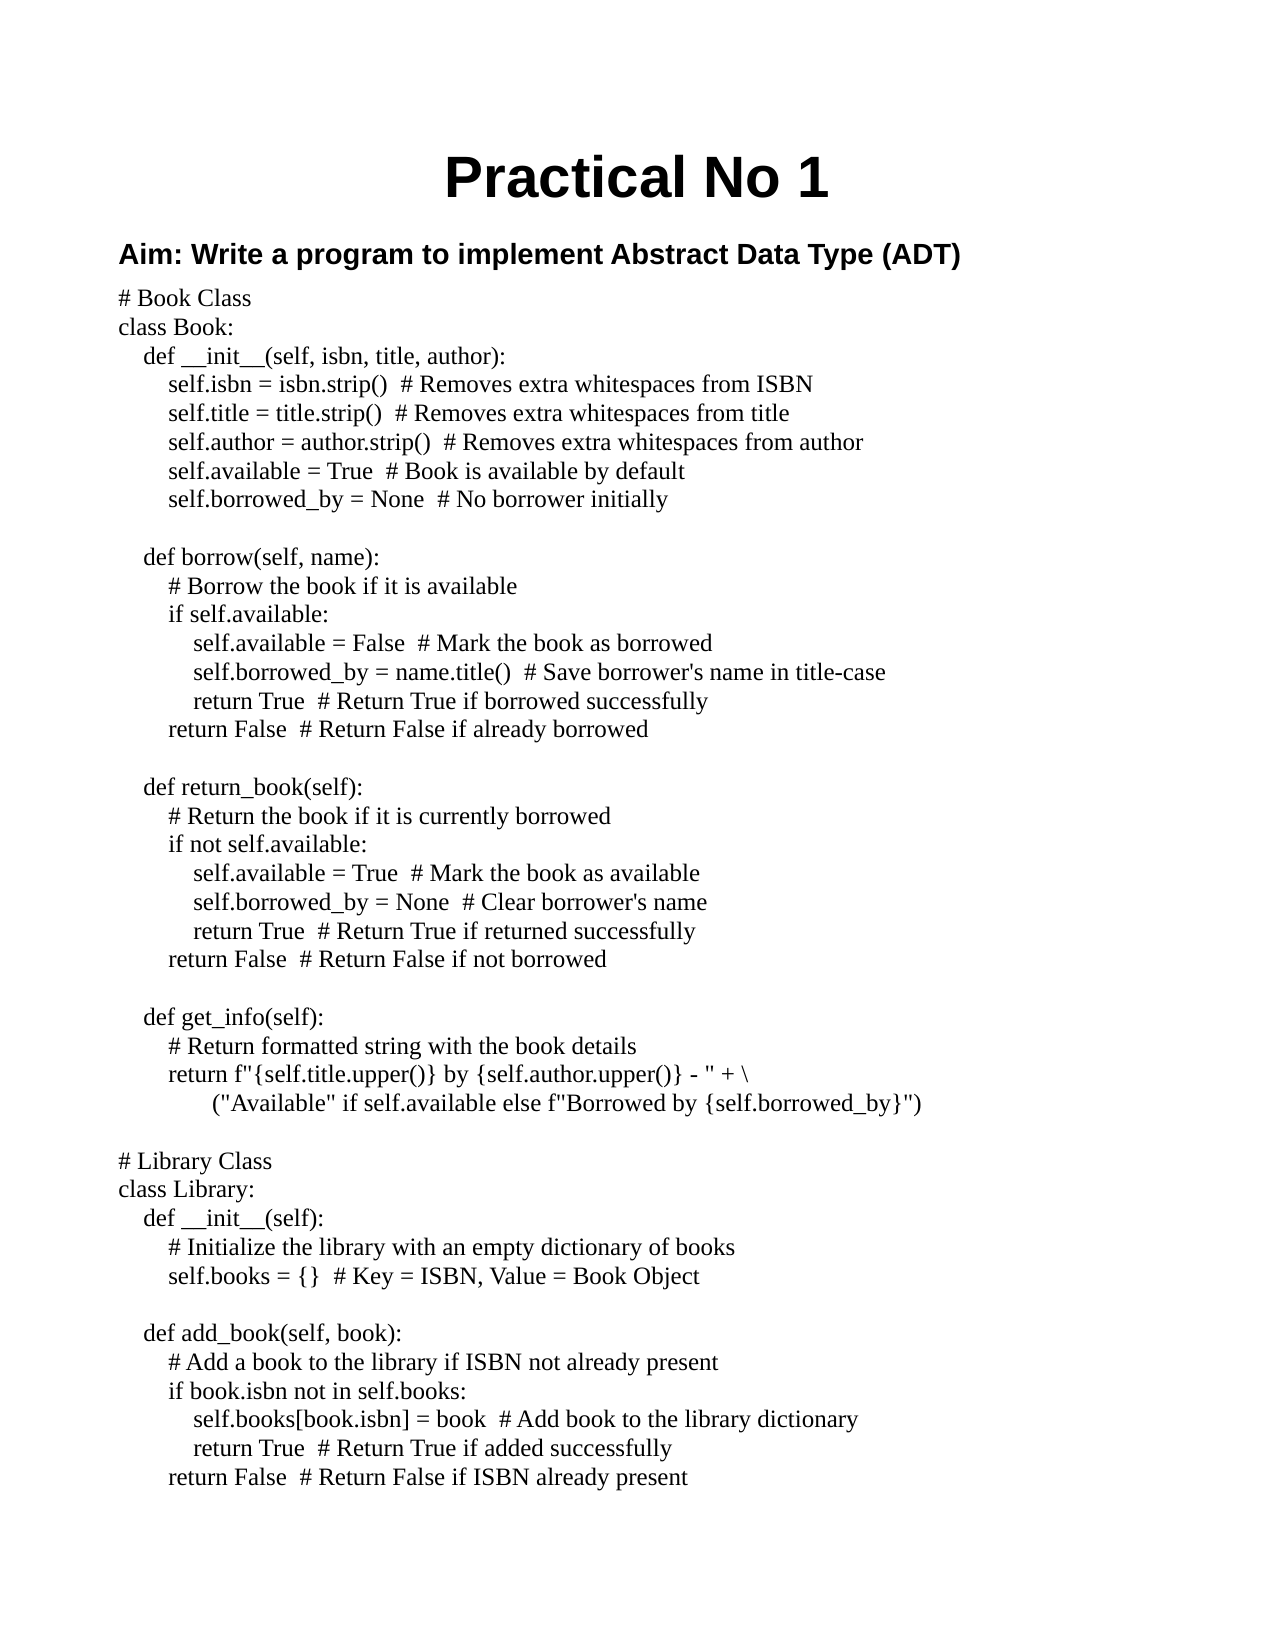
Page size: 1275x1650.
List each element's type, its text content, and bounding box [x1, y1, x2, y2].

text self.author = author.strip() # Removes extra whitespaces from author [118, 427, 1157, 456]
text return False # Return False if not borrowed [118, 944, 1157, 973]
text self.available = True # Book is available by default [118, 456, 1157, 484]
text def add_book(self, book): [118, 1318, 1157, 1347]
text if book.isbn not in self.books: [118, 1376, 1157, 1404]
text # Add a book to the library if ISBN not already present [118, 1347, 1157, 1376]
text self.available = False # Mark the book as borrowed [118, 628, 1157, 657]
text return f"{self.title.upper()} by {self.author.upper()} - " + \ [118, 1059, 1157, 1088]
text return True # Return True if returned successfully [118, 916, 1157, 944]
text self.title = title.strip() # Removes extra whitespaces from title [118, 398, 1157, 427]
text def get_info(self): [118, 1002, 1157, 1031]
text self.borrowed_by = name.title() # Save borrower's name in title-case [118, 657, 1157, 686]
text self.isbn = isbn.strip() # Removes extra whitespaces from ISBN [118, 369, 1157, 398]
text return False # Return False if already borrowed [118, 714, 1157, 743]
text # Library Class [118, 1146, 1157, 1174]
text class Library: [118, 1174, 1157, 1203]
text def __init__(self): [118, 1203, 1157, 1232]
text self.books = {} # Key = ISBN, Value = Book Object [118, 1261, 1157, 1289]
text # Book Class [118, 283, 1157, 312]
text def __init__(self, isbn, title, author): [118, 341, 1157, 369]
text self.available = True # Mark the book as available [118, 858, 1157, 887]
text # Return the book if it is currently borrowed [118, 801, 1157, 829]
text # Borrow the book if it is available [118, 571, 1157, 599]
text # Return formatted string with the book details [118, 1031, 1157, 1059]
text return False # Return False if ISBN already present [118, 1462, 1157, 1491]
title Practical No 1 [118, 143, 1157, 210]
subtitle Aim: Write a program to implement Abstract Data Type (ADT) [118, 237, 1157, 271]
text self.books[book.isbn] = book # Add book to the library dictionary [118, 1404, 1157, 1433]
text ("Available" if self.available else f"Borrowed by {self.borrowed_by}") [118, 1088, 1157, 1117]
text self.borrowed_by = None # No borrower initially [118, 484, 1157, 513]
text class Book: [118, 312, 1157, 341]
text if not self.available: [118, 829, 1157, 858]
text return True # Return True if borrowed successfully [118, 686, 1157, 714]
text self.borrowed_by = None # Clear borrower's name [118, 887, 1157, 916]
text # Initialize the library with an empty dictionary of books [118, 1232, 1157, 1261]
text def borrow(self, name): [118, 542, 1157, 571]
text def return_book(self): [118, 772, 1157, 801]
text return True # Return True if added successfully [118, 1433, 1157, 1462]
text if self.available: [118, 599, 1157, 628]
